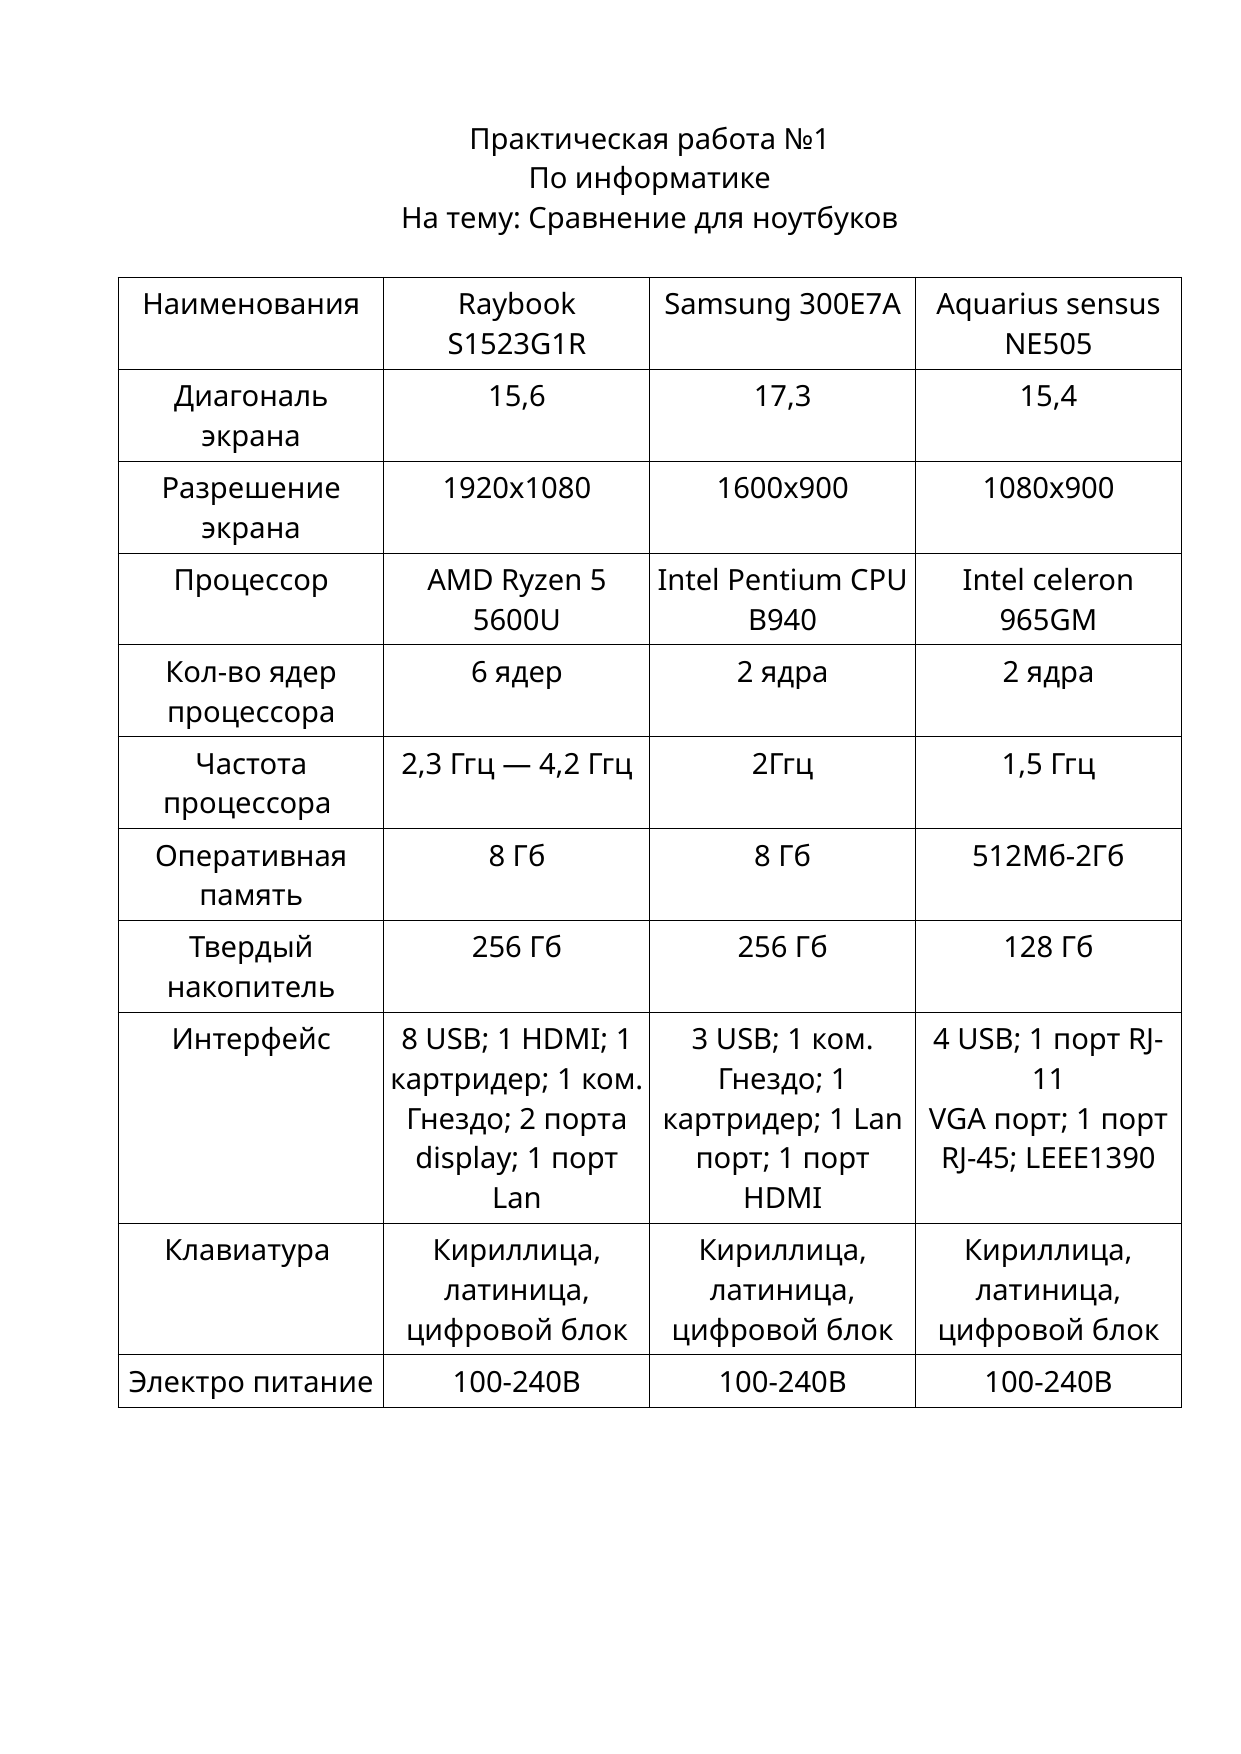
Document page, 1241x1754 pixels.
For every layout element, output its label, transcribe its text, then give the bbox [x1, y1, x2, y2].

table_cell 8 USB; 1 HDMI; 1 картридер; 1 ком. Гнездо; 2 порта display; 1 порт Lan [384, 1013, 649, 1223]
table_cell 4 USB; 1 порт RJ-11 VGA порт; 1 порт RJ-45; LEEE1390 [916, 1013, 1181, 1223]
table_cell Твердый накопитель [119, 921, 383, 1012]
table_cell Электро питание [119, 1355, 383, 1407]
table_cell 256 Гб [650, 921, 915, 1012]
table_cell Оперативная память [119, 829, 383, 920]
table_header Aquarius sensus NE505 [916, 278, 1181, 369]
table_cell Кириллица, латиница, цифровой блок [916, 1224, 1181, 1354]
table_cell 512Мб-2Гб [916, 829, 1181, 920]
table_cell 2Ггц [650, 737, 915, 828]
table_cell 2 ядра [916, 645, 1181, 736]
table_cell 100-240В [384, 1355, 649, 1407]
table_cell 1600х900 [650, 462, 915, 552]
table_cell Диагональ экрана [119, 370, 383, 461]
table_cell Кириллица, латиница, цифровой блок [650, 1224, 915, 1354]
table_cell 3 USB; 1 ком. Гнездо; 1 картридер; 1 Lan порт; 1 порт HDMI [650, 1013, 915, 1223]
table_cell Intel celeron 965GM [916, 554, 1181, 644]
table_cell 2,3 Ггц — 4,2 Ггц [384, 737, 649, 828]
table_cell 8 Гб [384, 829, 649, 920]
table_cell 15,4 [916, 370, 1181, 461]
table_cell 15,6 [384, 370, 649, 461]
table_cell Процессор [119, 554, 383, 644]
table_cell Клавиатура [119, 1224, 383, 1354]
table_header Samsung 300E7A [650, 278, 915, 369]
table_cell 8 Гб [650, 829, 915, 920]
table_cell 128 Гб [916, 921, 1181, 1012]
text На тему: Сравнение для ноутбуков [118, 197, 1181, 237]
table_cell 256 Гб [384, 921, 649, 1012]
table_cell Частота процессора [119, 737, 383, 828]
table_cell 100-240В [650, 1355, 915, 1407]
table_cell Кол-во ядер процессора [119, 645, 383, 736]
text По информатике [118, 158, 1181, 197]
table_cell Интерфейс [119, 1013, 383, 1223]
table_cell 2 ядра [650, 645, 915, 736]
table_header Наименования [119, 278, 383, 369]
table_cell 1,5 Ггц [916, 737, 1181, 828]
table_cell 1080х900 [916, 462, 1181, 552]
text Практическая работа №1 [118, 118, 1181, 158]
table_cell 6 ядер [384, 645, 649, 736]
table_header Raybook S1523G1R [384, 278, 649, 369]
table_cell Кириллица, латиница, цифровой блок [384, 1224, 649, 1354]
table_cell AMD Ryzen 5 5600U [384, 554, 649, 644]
table_cell 1920х1080 [384, 462, 649, 552]
table_cell Разрешение экрана [119, 462, 383, 552]
table_cell 100-240В [916, 1355, 1181, 1407]
table_cell 17,3 [650, 370, 915, 461]
table_cell Intel Pentium CPU B940 [650, 554, 915, 644]
